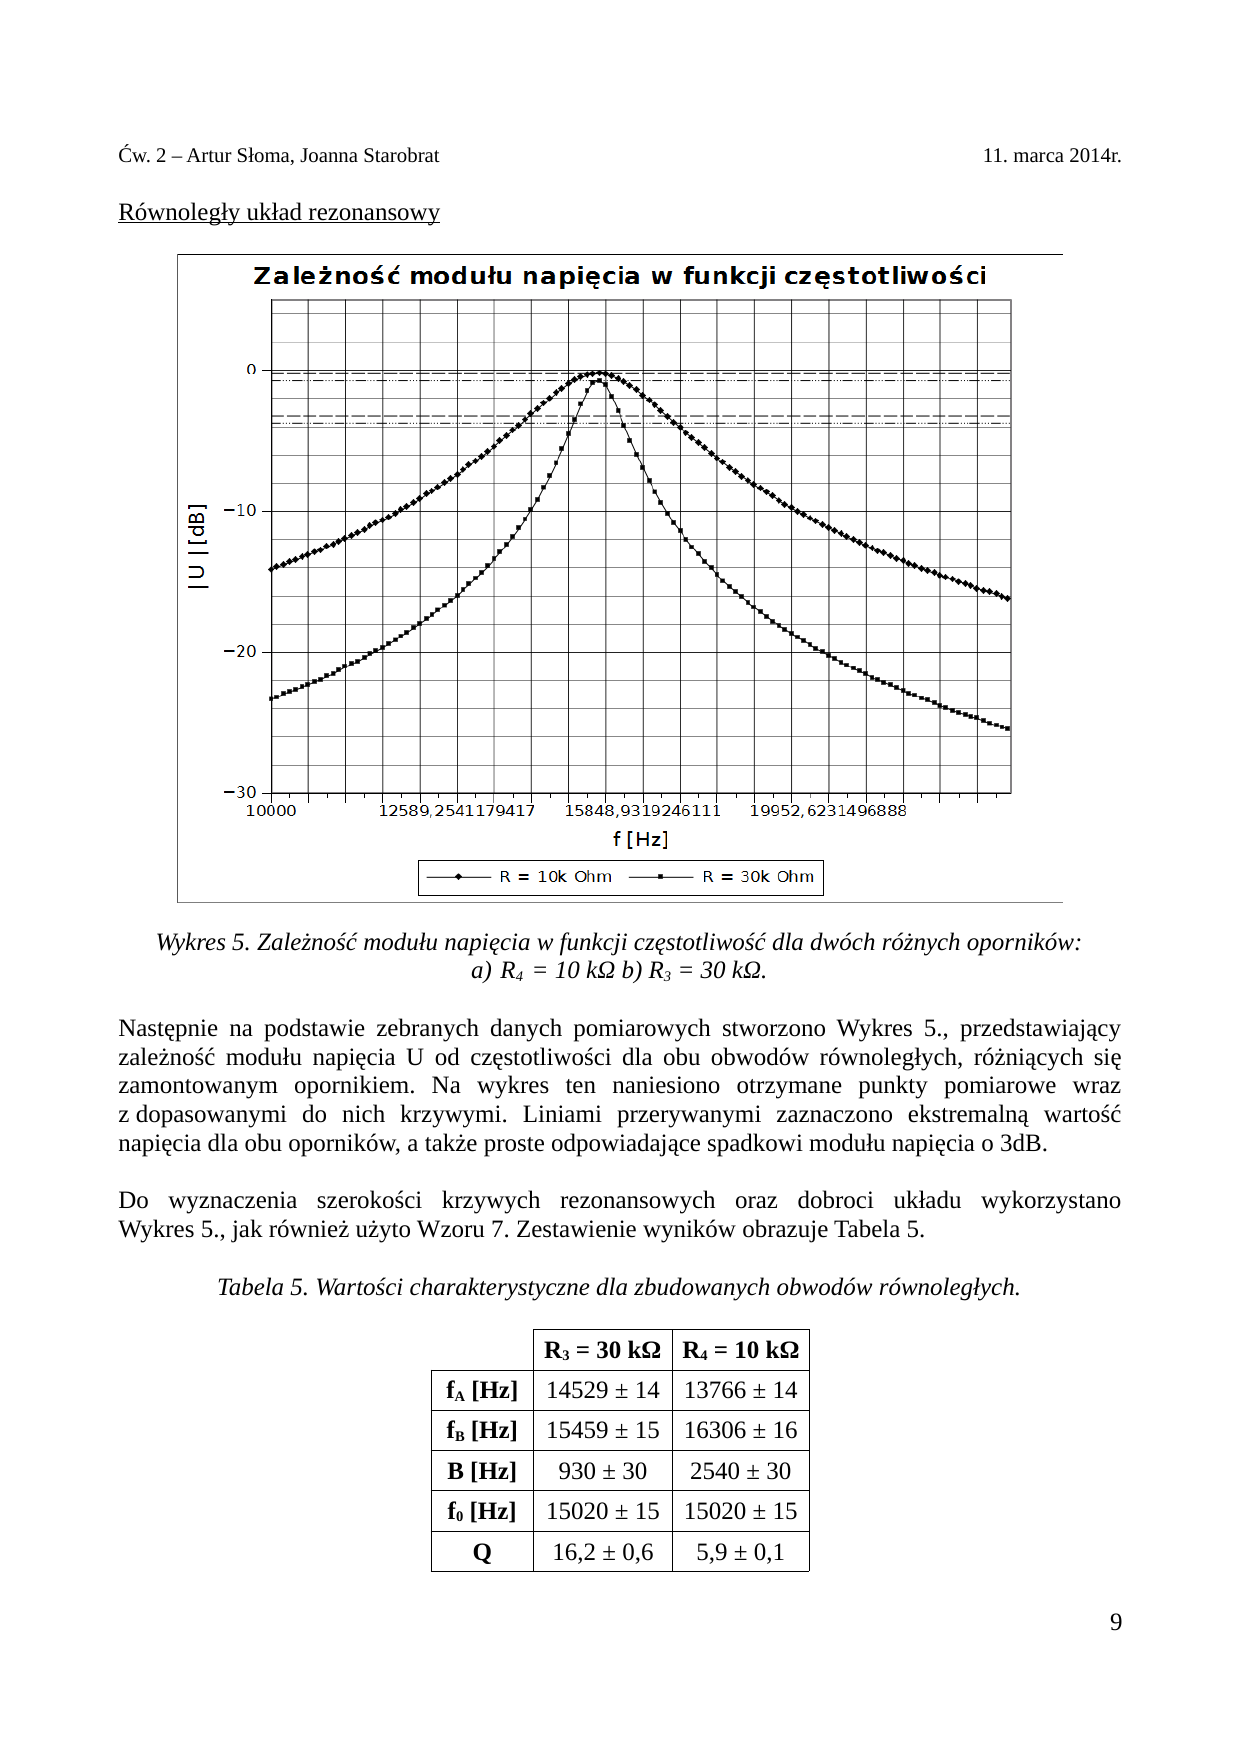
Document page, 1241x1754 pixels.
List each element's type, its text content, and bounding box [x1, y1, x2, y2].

table_header [431, 1329, 533, 1369]
table_header R4 = 10 kΩ [673, 1330, 809, 1369]
table_cell 13766 ± 14 [673, 1371, 809, 1410]
table_cell 15459 ± 15 [534, 1411, 672, 1450]
table_cell fB [Hz] [432, 1411, 533, 1450]
table_cell 16,2 ± 0,6 [534, 1532, 672, 1571]
picture [177, 254, 1063, 903]
text Równoległy układ rezonansowy [118, 197, 1122, 225]
table_header R3 = 30 kΩ [534, 1330, 672, 1369]
text Wykres 5. Zależność modułu napięcia w funkcji częstotliwość dla dwóch różnych oporników: a) R4 = 10 kΩ b) R3 = 30 kΩ. [118, 927, 1122, 984]
table_cell 15020 ± 15 [534, 1491, 672, 1531]
text Następnie na podstawie zebranych danych pomiarowych stworzono Wykres 5., przedstawiający zależność modułu napięcia U od częstotliwości dla obu obwodów równoległych, różniących się zamontowanym opornikiem. Na wykres ten naniesiono otrzymane punkty pomiarowe wraz z dopasowanymi do nich krzywymi. Liniami przerywanymi zaznaczono ekstremalną wartość napięcia dla obu oporników, a także proste odpowiadające spadkowi modułu napięcia o 3dB. [118, 1013, 1122, 1157]
text Tabela 5. Wartości charakterystyczne dla zbudowanych obwodów równoległych. [118, 1272, 1122, 1300]
table_cell 5,9 ± 0,1 [673, 1532, 809, 1571]
table_cell 14529 ± 14 [534, 1371, 672, 1410]
table_cell 930 ± 30 [534, 1451, 672, 1490]
table_cell f0 [Hz] [432, 1491, 533, 1531]
text Do wyznaczenia szerokości krzywych rezonansowych oraz dobroci układu wykorzystano Wykres 5., jak również użyto Wzoru 7. Zestawienie wyników obrazuje Tabela 5. [118, 1185, 1122, 1243]
table_cell 15020 ± 15 [673, 1491, 809, 1531]
table_cell 16306 ± 16 [673, 1411, 809, 1450]
table_cell B [Hz] [432, 1451, 533, 1490]
table_cell Q [432, 1532, 533, 1571]
table_cell 2540 ± 30 [673, 1451, 809, 1490]
table_cell fA [Hz] [432, 1371, 533, 1410]
